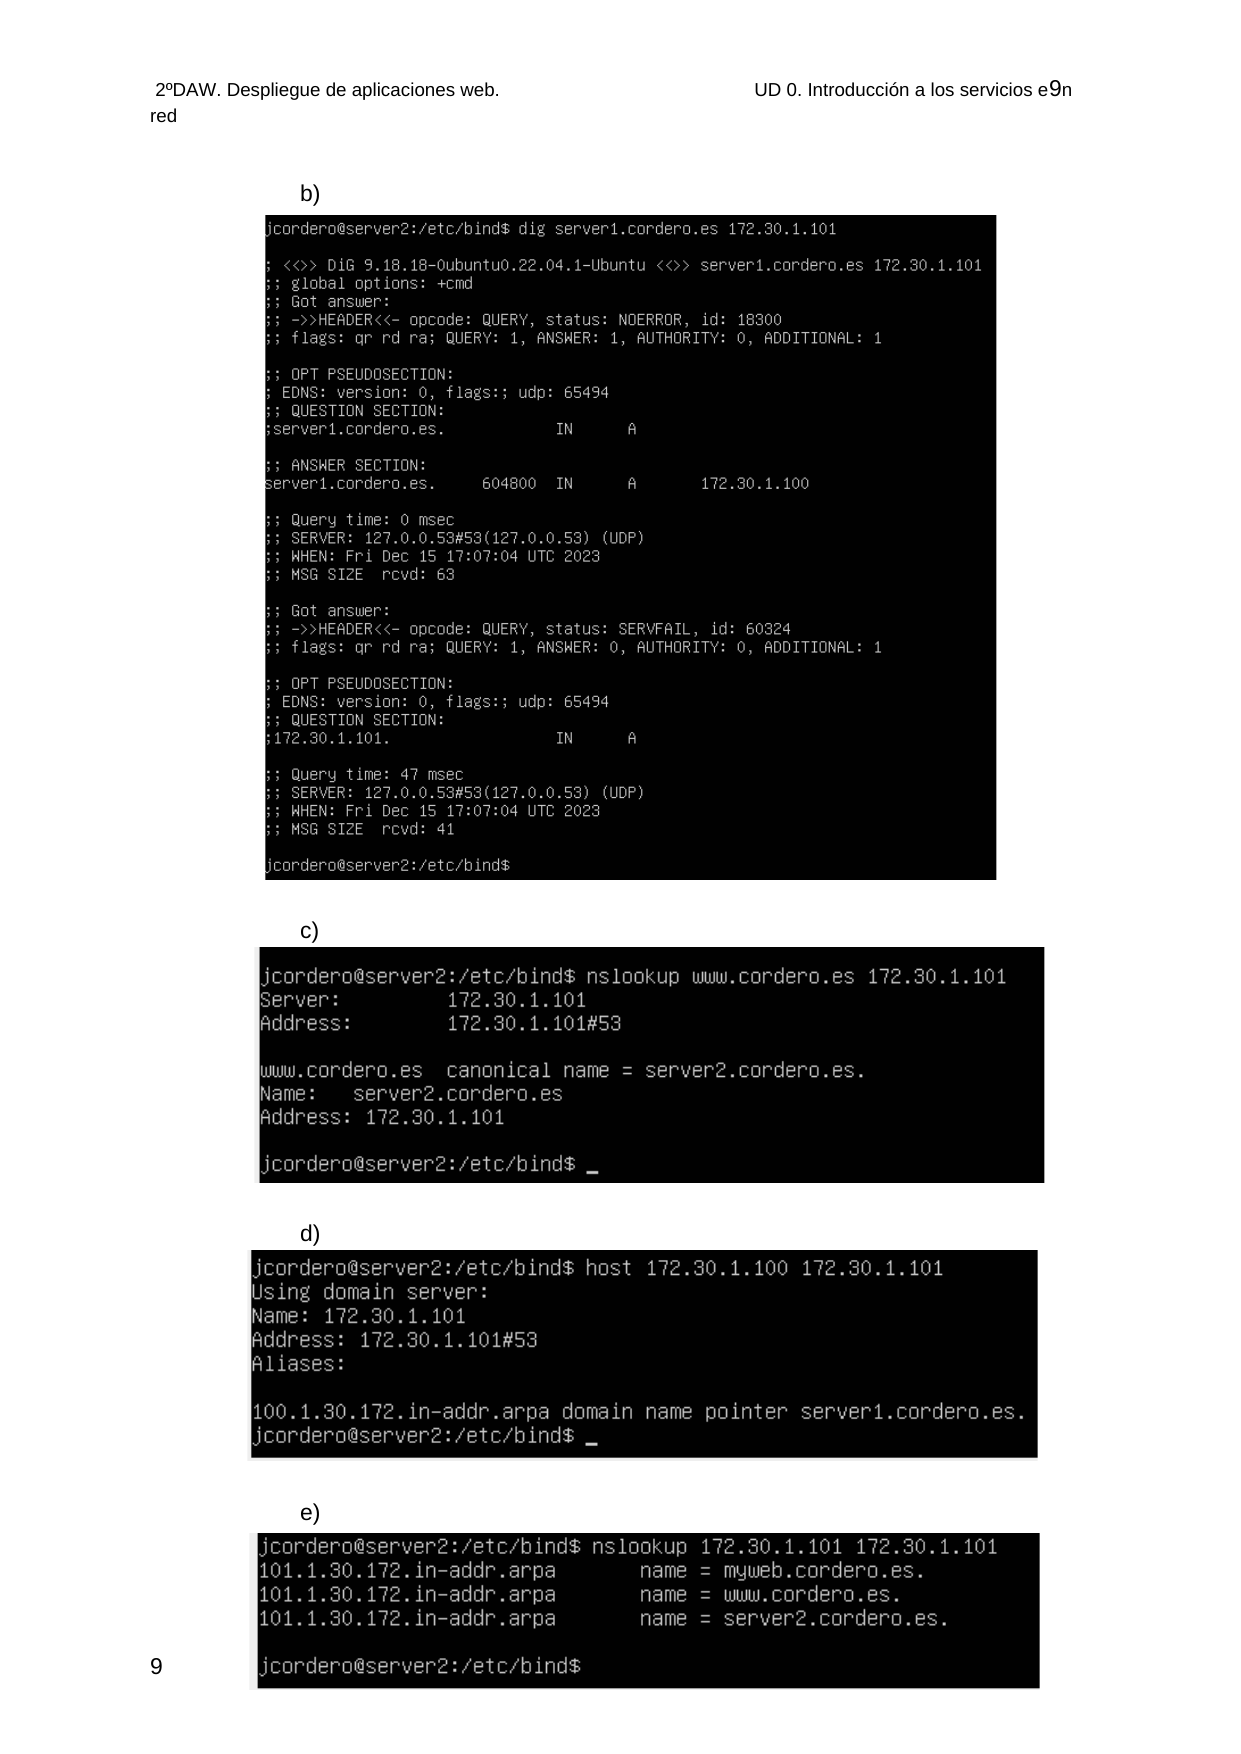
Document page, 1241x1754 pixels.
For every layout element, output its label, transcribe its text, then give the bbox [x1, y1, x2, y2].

text e) [300, 1498, 1090, 1525]
text c) [300, 917, 1090, 944]
picture [265, 215, 997, 880]
text b) [300, 180, 1090, 207]
picture [249, 1533, 1040, 1690]
picture [247, 1250, 1038, 1461]
text d) [300, 1220, 1090, 1246]
picture [254, 947, 1045, 1183]
